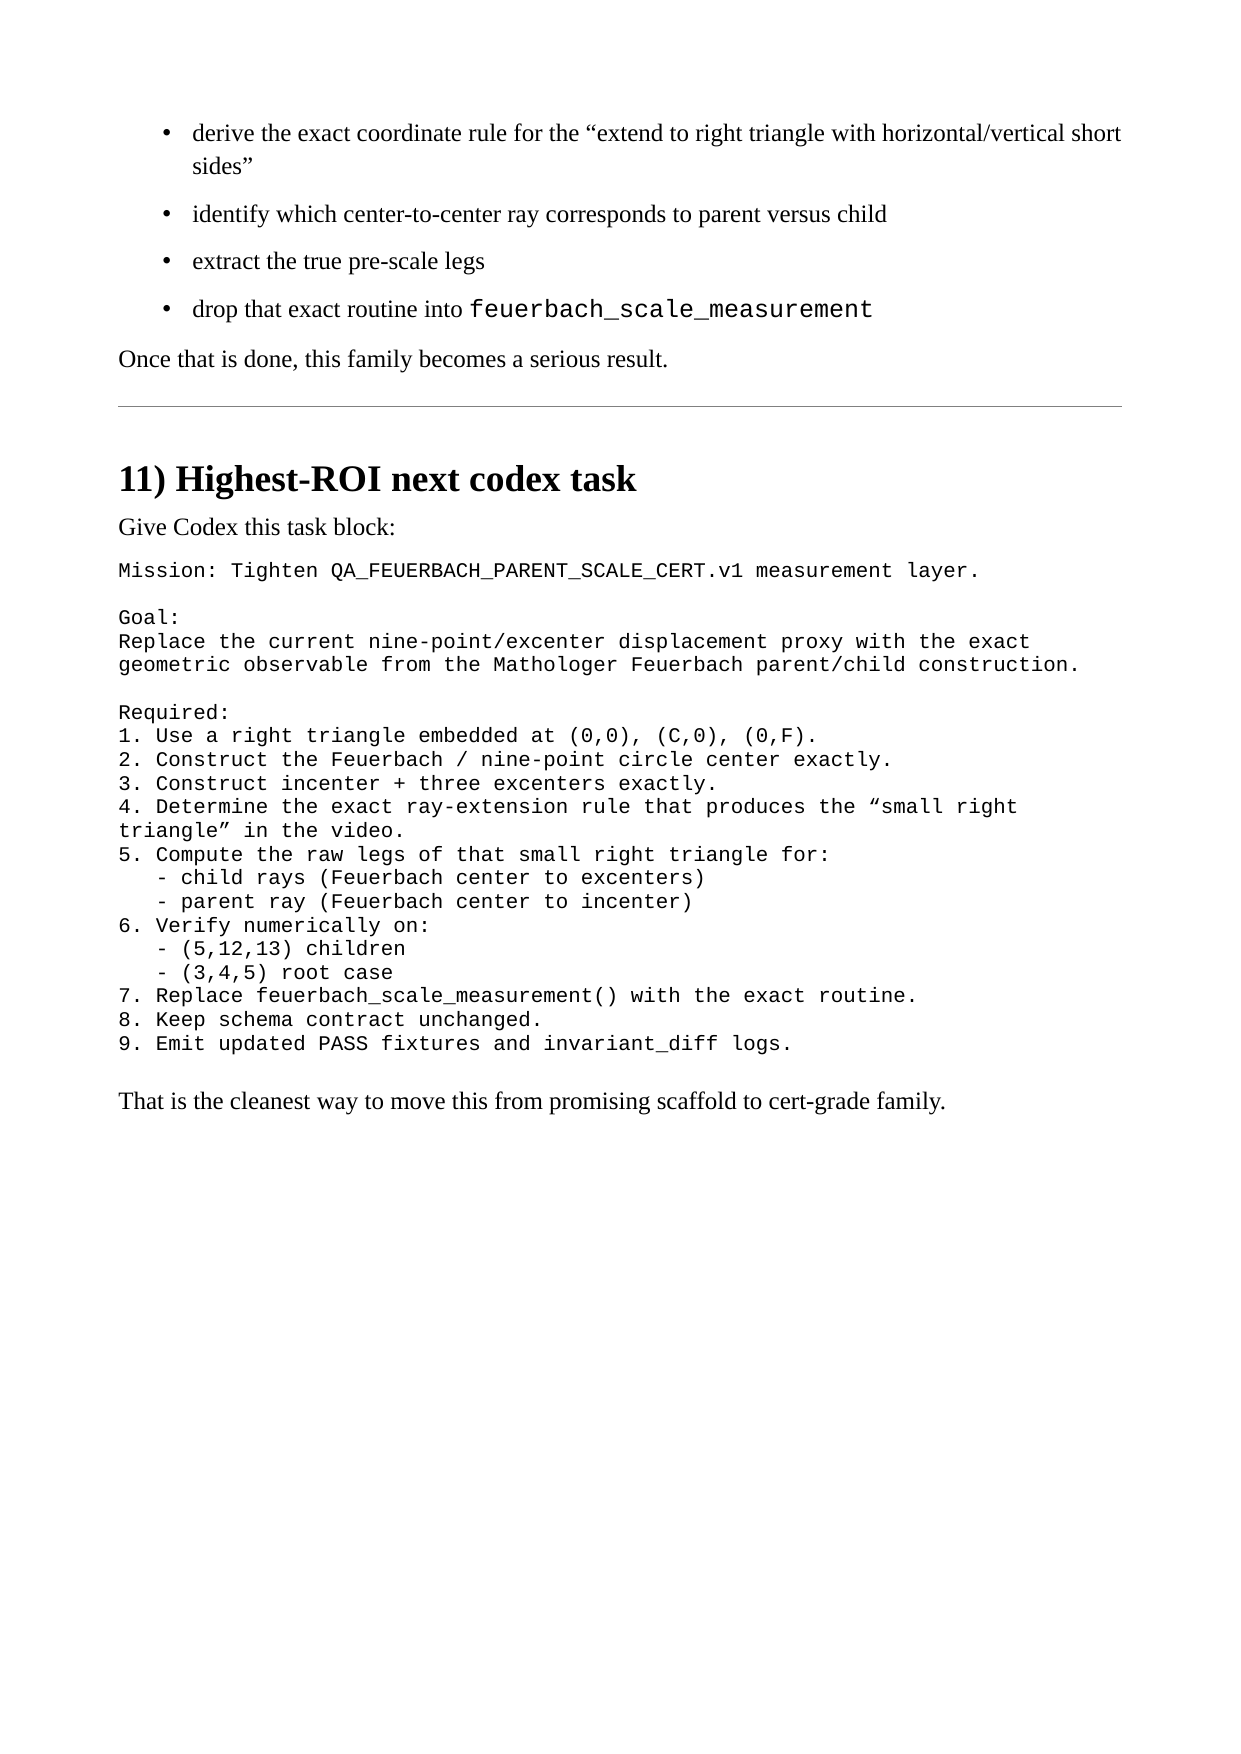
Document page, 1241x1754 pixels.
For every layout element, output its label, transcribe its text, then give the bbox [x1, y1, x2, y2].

text 1. Use a right triangle embedded at (0,0), (C,0), (0,F). [118, 725, 1122, 749]
text - (5,12,13) children [118, 938, 1122, 962]
text Once that is done, this family becomes a serious result. [118, 344, 1122, 373]
text 9. Emit updated PASS fixtures and invariant_diff logs. [118, 1033, 1122, 1056]
text That is the cleanest way to move this from promising scaffold to cert-grade family. [118, 1086, 1122, 1115]
text Give Codex this task block: [118, 512, 1122, 541]
text Required: [118, 702, 1122, 725]
text 5. Compute the raw legs of that small right triangle for: [118, 844, 1122, 867]
text 7. Replace feuerbach_scale_measurement() with the exact routine. [118, 986, 1122, 1009]
list identify which center-to-center ray corresponds to parent versus child [162, 199, 1122, 227]
text - (3,4,5) root case [118, 962, 1122, 986]
text - child rays (Feuerbach center to excenters) [118, 867, 1122, 891]
text 3. Construct incenter + three excenters exactly. [118, 773, 1122, 796]
list extract the true pre-scale legs [162, 246, 1122, 275]
text Mission: Tighten QA_FEUERBACH_PARENT_SCALE_CERT.v1 measurement layer. [118, 560, 1122, 583]
text 2. Construct the Feuerbach / nine-point circle center exactly. [118, 749, 1122, 773]
list drop that exact routine into feuerbach_scale_measurement [162, 294, 1122, 325]
text 4. Determine the exact ray-extension rule that produces the “small right triangle” in the video. [118, 796, 1122, 844]
text Replace the current nine-point/excenter displacement proxy with the exact geometric observable from the Mathologer Feuerbach parent/child construction. [118, 631, 1122, 678]
text 8. Keep schema contract unchanged. [118, 1009, 1122, 1033]
list derive the exact coordinate rule for the “extend to right triangle with horizontal/vertical short sides” [162, 118, 1122, 180]
text Goal: [118, 607, 1122, 631]
text - parent ray (Feuerbach center to incenter) [118, 891, 1122, 914]
subtitle 11) Highest-ROI next codex task [118, 457, 1122, 500]
text 6. Verify numerically on: [118, 914, 1122, 938]
